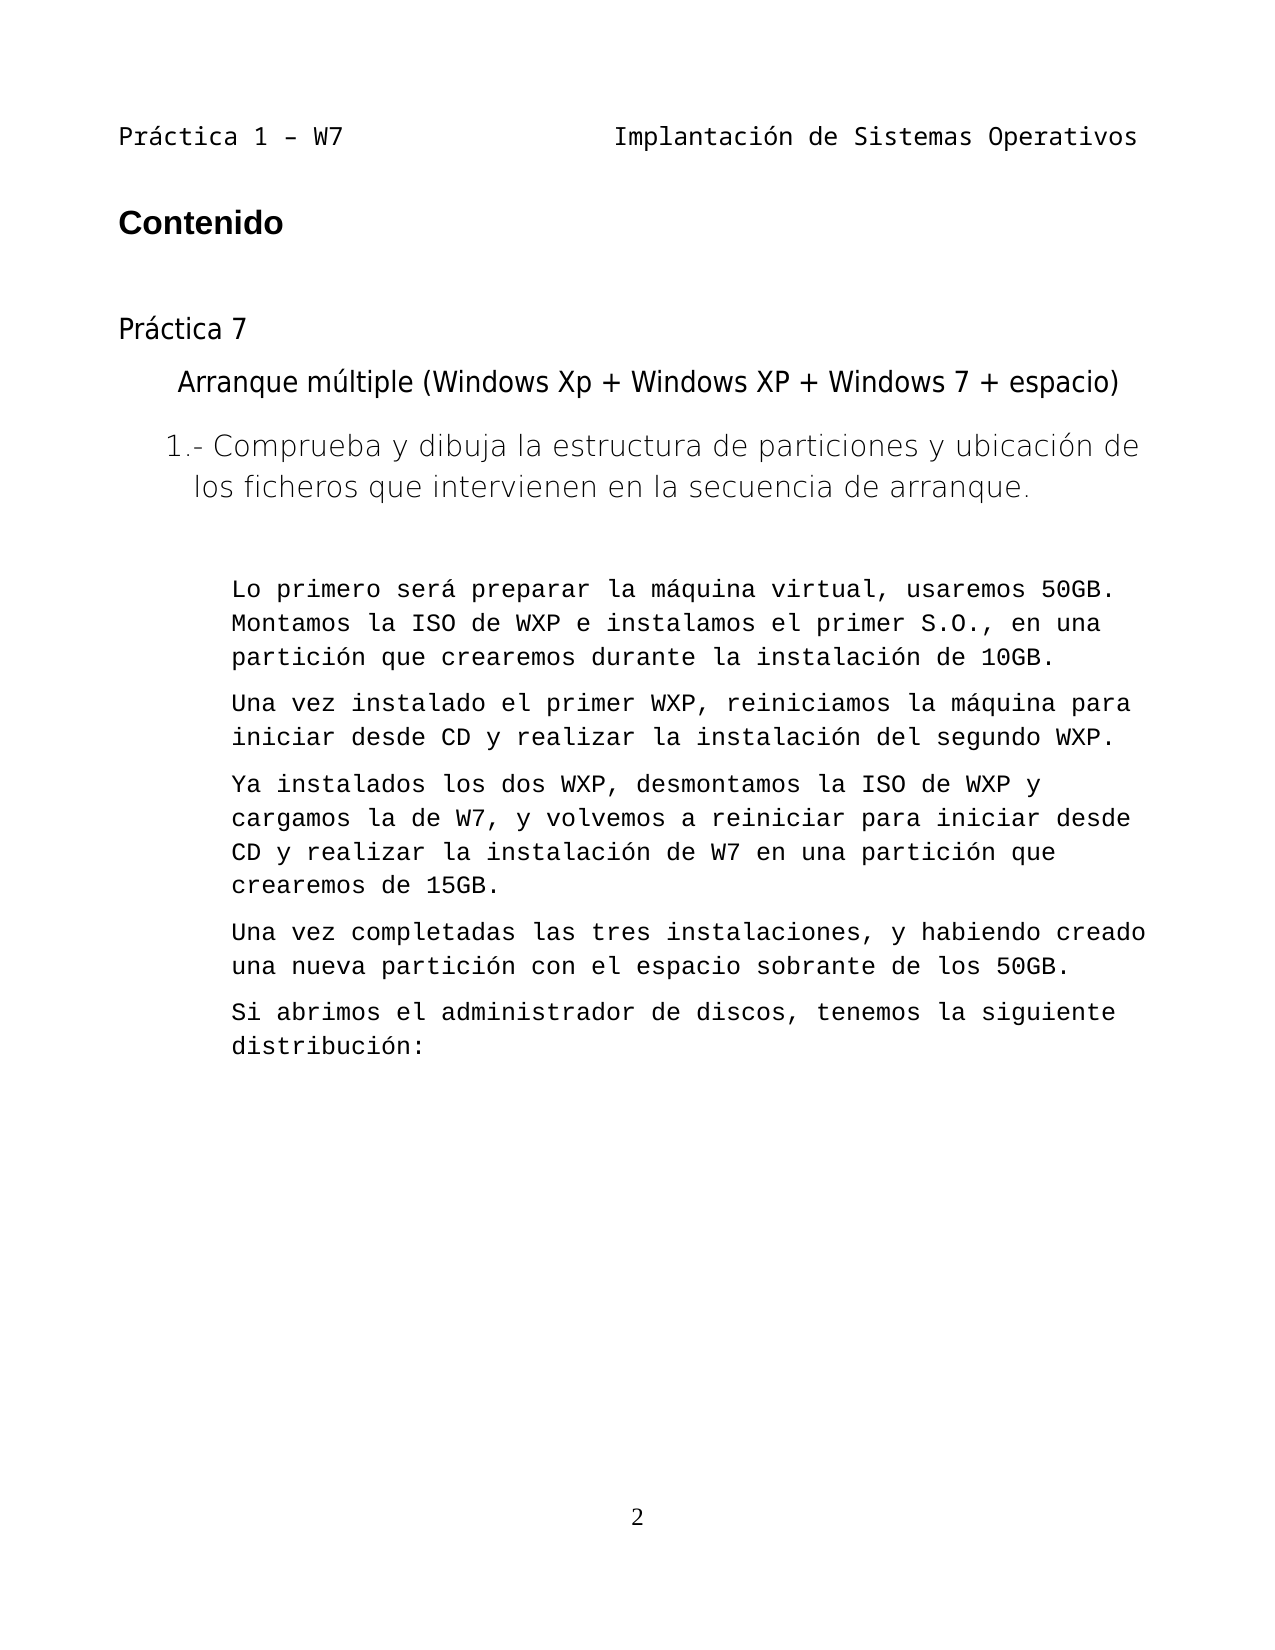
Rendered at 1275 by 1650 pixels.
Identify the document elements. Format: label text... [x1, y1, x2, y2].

text Práctica 7 [118, 313, 1157, 347]
text Arranque múltiple (Windows Xp + Windows XP + Windows 7 + espacio) [177, 366, 1157, 400]
text Contenido [118, 202, 1157, 241]
list Comprueba y dibuja la estructura de particiones y ubicación de los ficheros que intervienen en la secuencia de arranque. [156, 429, 1157, 504]
text Una vez instalado el primer WXP, reiniciamos la máquina para iniciar desde CD y realizar la instalación del segundo WXP. [231, 691, 1157, 753]
text Lo primero será preparar la máquina virtual, usaremos 50GB. Montamos la ISO de WXP e instalamos el primer S.O., en una partición que crearemos durante la instalación de 10GB. [231, 576, 1157, 673]
text Ya instalados los dos WXP, desmontamos la ISO de WXP y cargamos la de W7, y volvemos a reiniciar para iniciar desde CD y realizar la instalación de W7 en una partición que crearemos de 15GB. [231, 771, 1157, 901]
text Si abrimos el administrador de discos, tenemos la siguiente distribución: [231, 1000, 1157, 1062]
text Una vez completadas las tres instalaciones, y habiendo creado una nueva partición con el espacio sobrante de los 50GB. [231, 919, 1157, 982]
